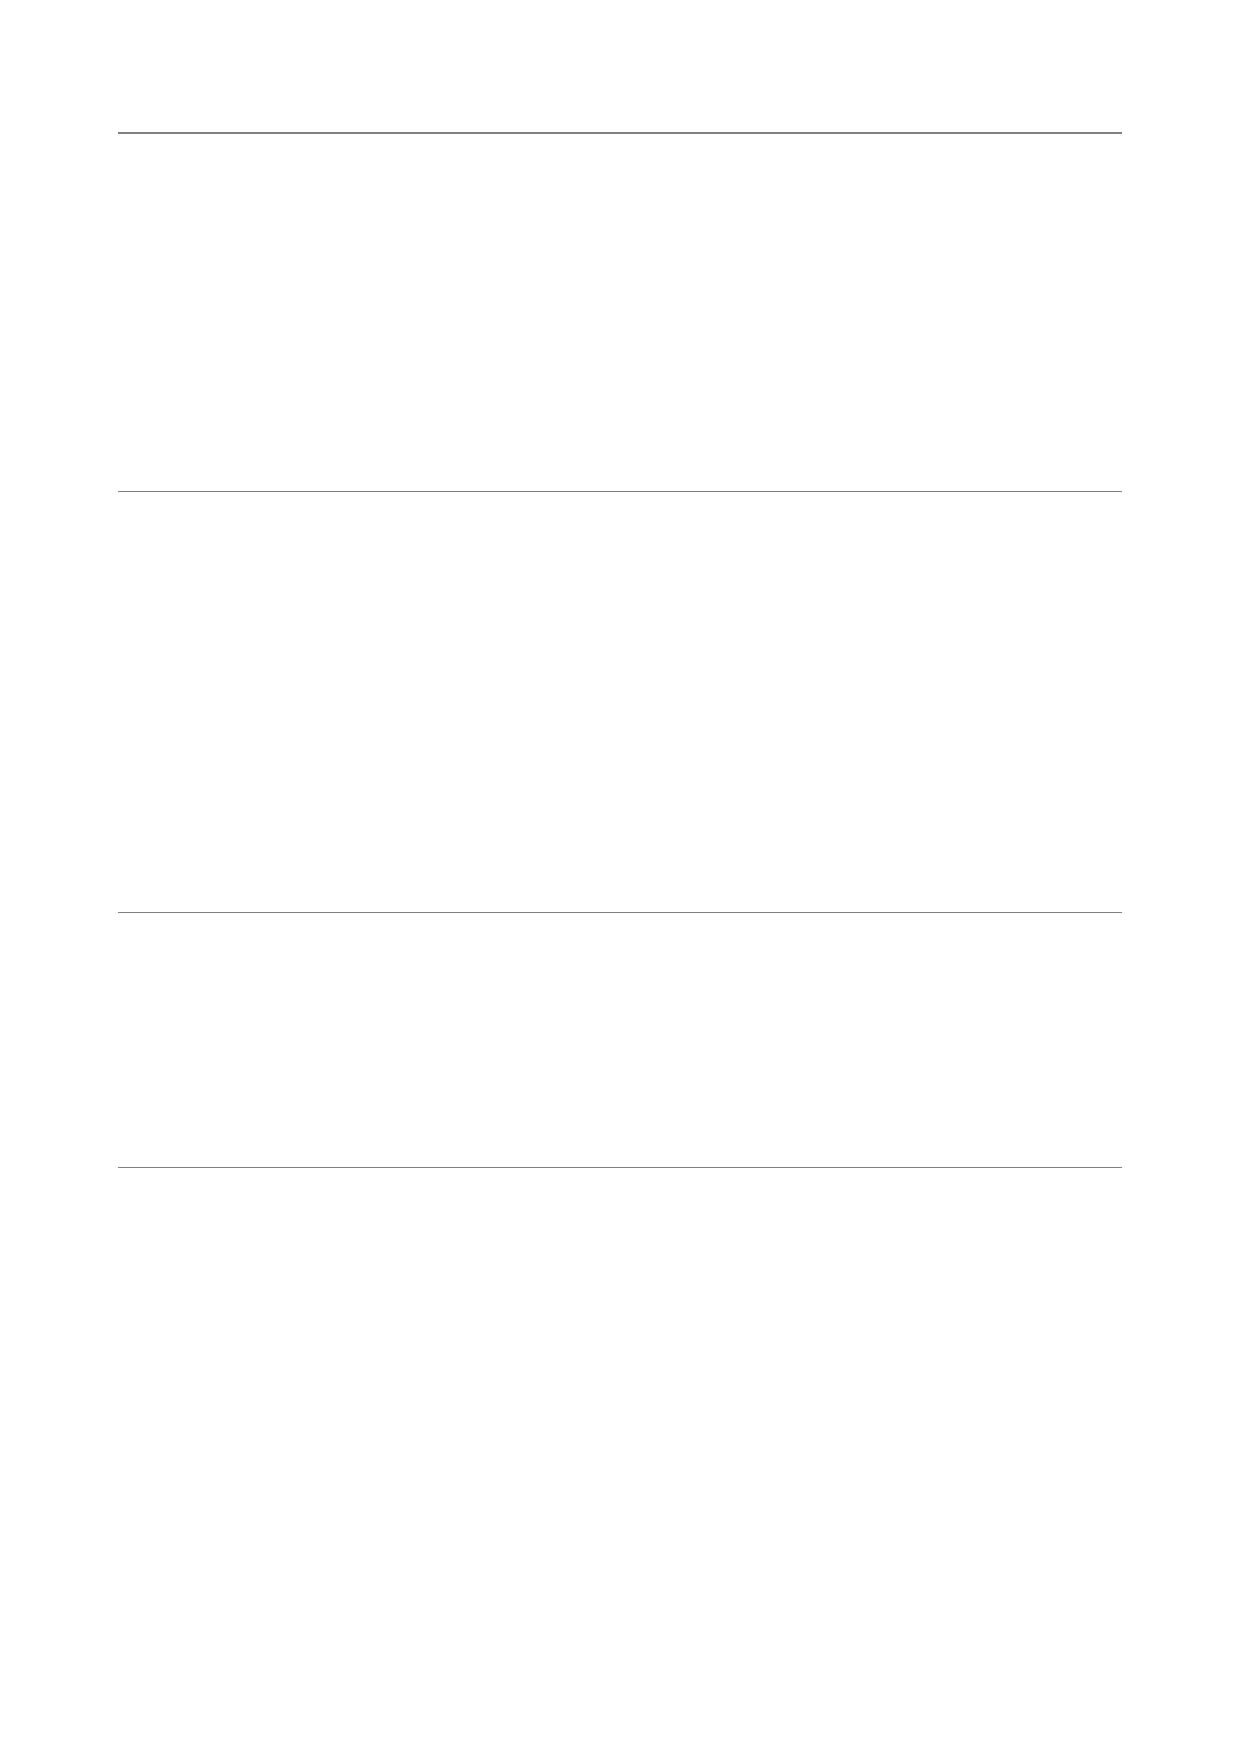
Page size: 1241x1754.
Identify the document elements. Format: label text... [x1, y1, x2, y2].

text console.log(Object.getPrototypeOf(rabbit)); // { eats: true } [118, 352, 1122, 376]
subtitle 🧠 ПРОСТОЕ ОБЪЯСНЕНИЕ [118, 546, 1122, 603]
text Object.setPrototypeOf(rabbit, animal); [118, 1569, 1122, 1593]
subtitle ChatGPT сказал: [118, 827, 1122, 844]
text let animal = { eats: true }; [118, 1444, 1122, 1468]
text Например: [118, 1397, 1122, 1426]
text Если назначить: [118, 1521, 1122, 1550]
subtitle 🔥 1. У объекта есть скрытое свойство [[Prototype]] [118, 1222, 1122, 1337]
text let rabbit = {}; [118, 1468, 1122, 1492]
list У объекта есть родитель, от которого он наследует → это его прототип. [162, 616, 1122, 644]
list Object.getPrototypeOf(obj) возвращает этого родителя. [162, 663, 1122, 694]
text Разберём максимально просто, что значит эта фраза: [118, 850, 1122, 879]
text Object.setPrototypeOf(obj, proto) – устанавливает свойство [[Prototype]] объекта obj как proto (то же самое, что и сеттер __proto__). что значит [118, 763, 1122, 821]
subtitle 📌 Пример для полной ясности [118, 187, 1122, 245]
text let animal = { eats: true }; [118, 257, 1122, 281]
text Object.setPrototypeOf(obj, proto) – устанавливает свойство [[Prototype]] объекта obj как proto (то же самое, что и сеттер proto). [177, 1037, 1063, 1123]
text let rabbit = Object.create(animal); [118, 305, 1122, 328]
text Одинаковый результат! [118, 429, 1122, 457]
text Это как «родитель» объекта — тот объект, от которого он наследует свойства. [118, 1349, 1122, 1378]
subtitle 📌 Фраза: [118, 967, 1122, 1024]
list obj.__proto__ делает то же самое, только это старый способ. [162, 713, 1122, 744]
text console.log(rabbit.__proto__); // { eats: true } [118, 376, 1122, 399]
